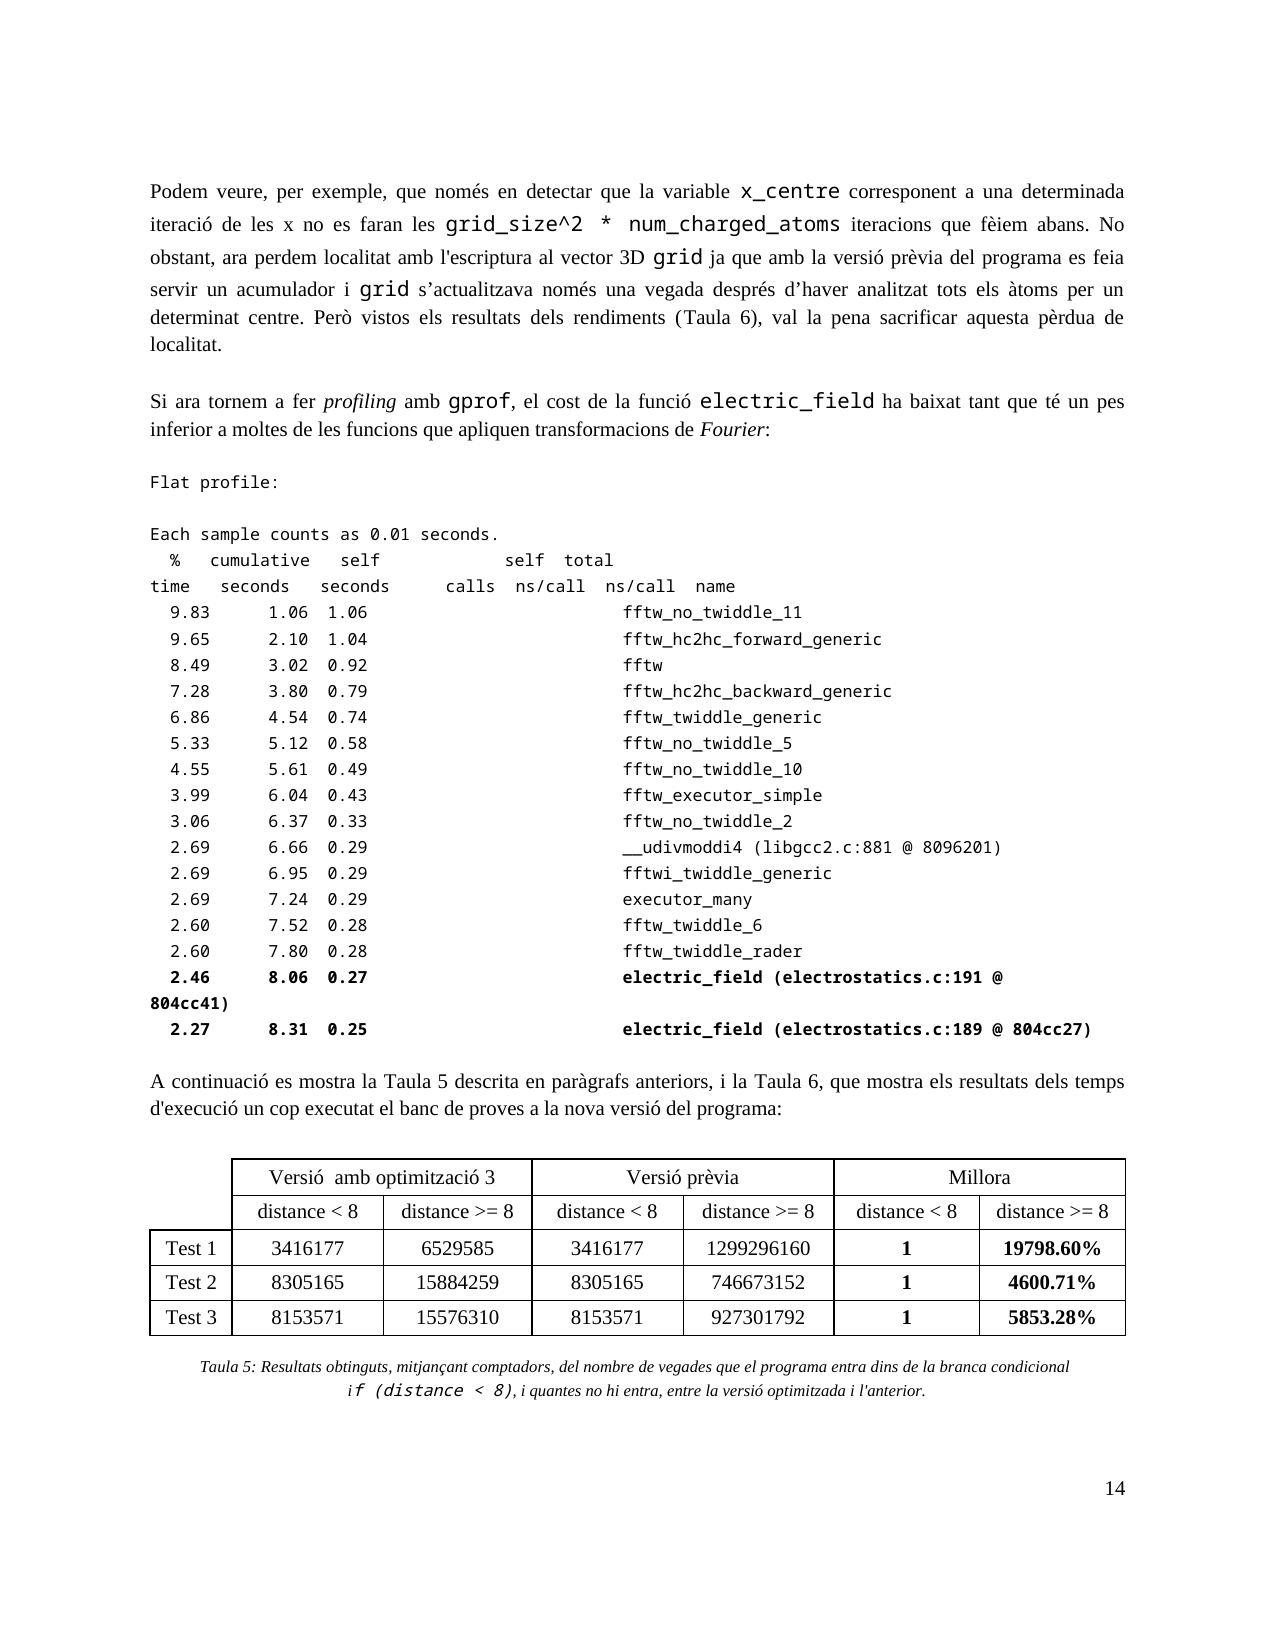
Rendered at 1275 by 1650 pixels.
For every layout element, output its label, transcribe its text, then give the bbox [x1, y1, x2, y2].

table_cell 8305165 [533, 1266, 683, 1300]
table_cell distance >= 8 [980, 1196, 1125, 1229]
table_cell 3416177 [233, 1230, 383, 1265]
text if (distance < 8), i quantes no hi entra, entre la versió optimitzada i l'anterior. [150, 1379, 1125, 1401]
table_cell 3416177 [533, 1230, 683, 1265]
text 5.33 5.12 0.58 fftw_no_twiddle_5 [150, 731, 1125, 754]
table_header Versió amb optimització 3 [233, 1160, 531, 1194]
table_cell distance >= 8 [384, 1196, 531, 1229]
table_cell 4600.71% [980, 1266, 1125, 1300]
text 9.83 1.06 1.06 fftw_no_twiddle_11 [150, 601, 1125, 624]
table_cell 1 [835, 1266, 979, 1300]
text 2.27 8.31 0.25 electric_field (electrostatics.c:189 @ 804cc27) [150, 1018, 1125, 1041]
table_cell Test 3 [151, 1301, 231, 1335]
table_cell 15884259 [384, 1266, 531, 1300]
table_cell 19798.60% [980, 1230, 1125, 1265]
text 4.55 5.61 0.49 fftw_no_twiddle_10 [150, 757, 1125, 780]
text % cumulative self self total [150, 549, 1125, 572]
text Podem veure, per exemple, que només en detectar que la variable x_centre corresponent a una determinada iteració de les x no es faran les grid_size^2 * num_charged_atoms iteracions que fèiem abans. No obstant, ara perdem localitat amb l'escriptura al vector 3D grid ja que amb la versió prèvia del programa es feia servir un acumulador i grid s’actualitzava només una vegada després d’haver analitzat tots els àtoms per un determinat centre. Però vistos els resultats dels rendiments (Taula 6), val la pena sacrificar aquesta pèrdua de localitat. [150, 177, 1125, 356]
table_cell 927301792 [684, 1301, 833, 1335]
text Si ara tornem a fer profiling amb gprof, el cost de la funció electric_field ha baixat tant que té un pes inferior a moltes de les funcions que apliquen transformacions de Fourier: [150, 386, 1125, 441]
text 2.69 6.66 0.29 __udivmoddi4 (libgcc2.c:881 @ 8096201) [150, 836, 1125, 858]
text 2.60 7.52 0.28 fftw_twiddle_6 [150, 914, 1125, 936]
table_cell 8305165 [233, 1266, 383, 1300]
table_header Versió prèvia [533, 1160, 833, 1194]
text 3.06 6.37 0.33 fftw_no_twiddle_2 [150, 809, 1125, 832]
text 8.49 3.02 0.92 fftw [150, 653, 1125, 676]
text A continuació es mostra la Taula 5 descrita en paràgrafs anteriors, i la Taula 6, que mostra els resultats dels temps d'execució un cop executat el banc de proves a la nova versió del programa: [150, 1070, 1125, 1120]
table_cell 5853.28% [980, 1301, 1125, 1335]
text 3.99 6.04 0.43 fftw_executor_simple [150, 783, 1125, 806]
text 2.46 8.06 0.27 electric_field (electrostatics.c:191 @ [150, 966, 1125, 988]
table_cell 1 [835, 1230, 979, 1265]
text 2.60 7.80 0.28 fftw_twiddle_rader [150, 940, 1125, 962]
text 9.65 2.10 1.04 fftw_hc2hc_forward_generic [150, 627, 1125, 650]
table_cell 1 [835, 1301, 979, 1335]
text 2.69 7.24 0.29 executor_many [150, 888, 1125, 910]
table_cell 1299296160 [684, 1230, 833, 1265]
text 7.28 3.80 0.79 fftw_hc2hc_backward_generic [150, 679, 1125, 702]
text Flat profile: [150, 471, 1125, 494]
text Taula 5: Resultats obtinguts, mitjançant comptadors, del nombre de vegades que el programa entra dins de la branca condicional [150, 1358, 1125, 1376]
text 6.86 4.54 0.74 fftw_twiddle_generic [150, 705, 1125, 728]
table_cell 15576310 [384, 1301, 531, 1335]
table_cell Test 1 [151, 1231, 231, 1265]
table_cell distance < 8 [835, 1196, 979, 1229]
table_cell Test 2 [151, 1266, 231, 1300]
table_header [150, 1158, 231, 1229]
table_cell distance >= 8 [684, 1196, 833, 1229]
table_header Millora [835, 1160, 1125, 1194]
table_cell 8153571 [533, 1301, 683, 1335]
table_cell distance < 8 [533, 1196, 683, 1229]
table_cell distance < 8 [233, 1196, 383, 1229]
text 2.69 6.95 0.29 fftwi_twiddle_generic [150, 862, 1125, 884]
table_cell 746673152 [684, 1266, 833, 1300]
table_cell 6529585 [384, 1230, 531, 1265]
text time seconds seconds calls ns/call ns/call name [150, 575, 1125, 598]
text Each sample counts as 0.01 seconds. [150, 523, 1125, 546]
text 804cc41) [150, 992, 1125, 1014]
table_cell 8153571 [233, 1301, 383, 1335]
